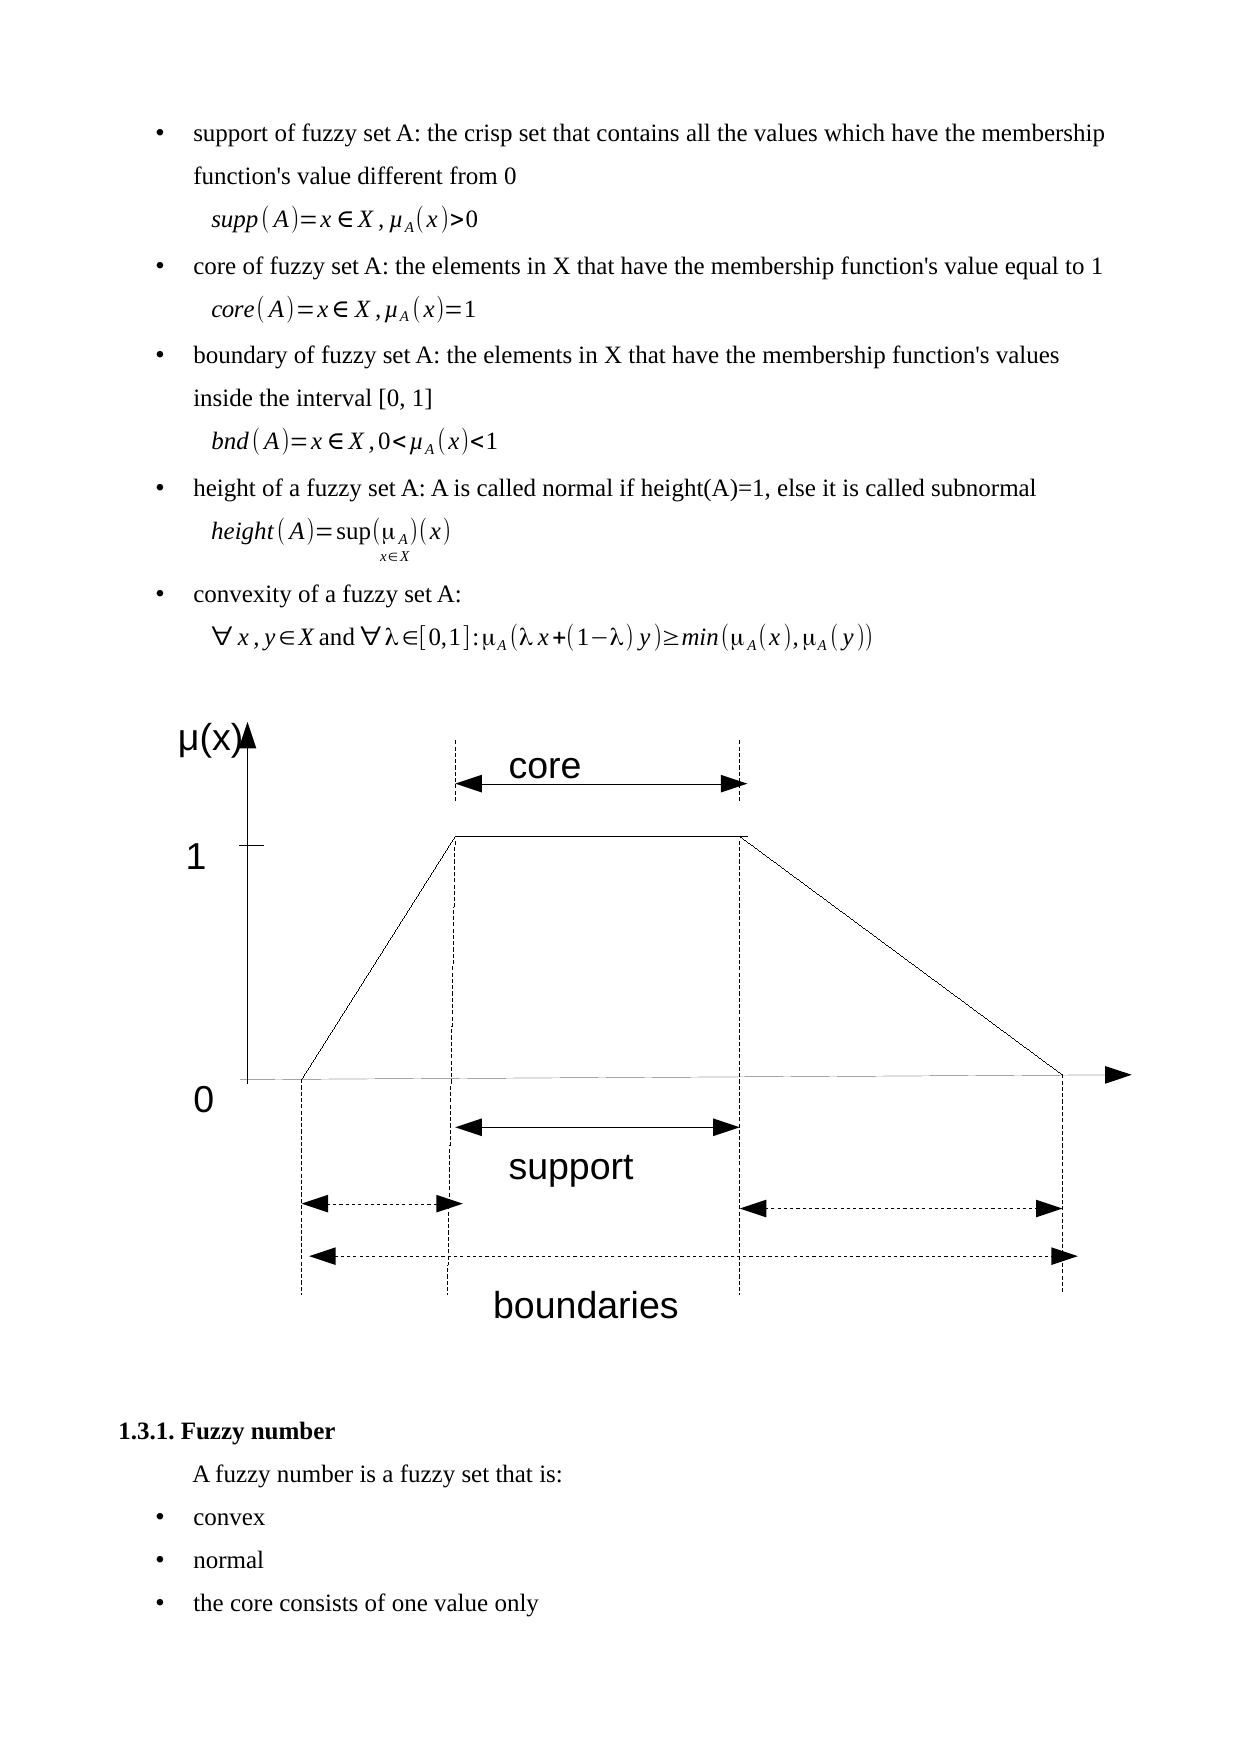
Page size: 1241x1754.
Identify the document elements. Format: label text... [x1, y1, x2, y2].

list the core consists of one value only [156, 1588, 1122, 1617]
list convexity of a fuzzy set A: [156, 579, 1122, 608]
list boundary of fuzzy set A: the elements in X that have the membership function's values inside the interval [0, 1] [156, 340, 1122, 412]
list height of a fuzzy set A: A is called normal if height(A)=1, else it is called subnormal [156, 473, 1122, 502]
list convex [156, 1502, 1122, 1531]
list support of fuzzy set A: the crisp set that contains all the values which have the membership function's value different from 0 [156, 118, 1122, 190]
list core of fuzzy set A: the elements in X that have the membership function's value equal to 1 [156, 251, 1122, 279]
text A fuzzy number is a fuzzy set that is: [118, 1459, 1122, 1488]
list normal [156, 1545, 1122, 1574]
text 1.3.1. Fuzzy number [118, 1416, 1122, 1445]
